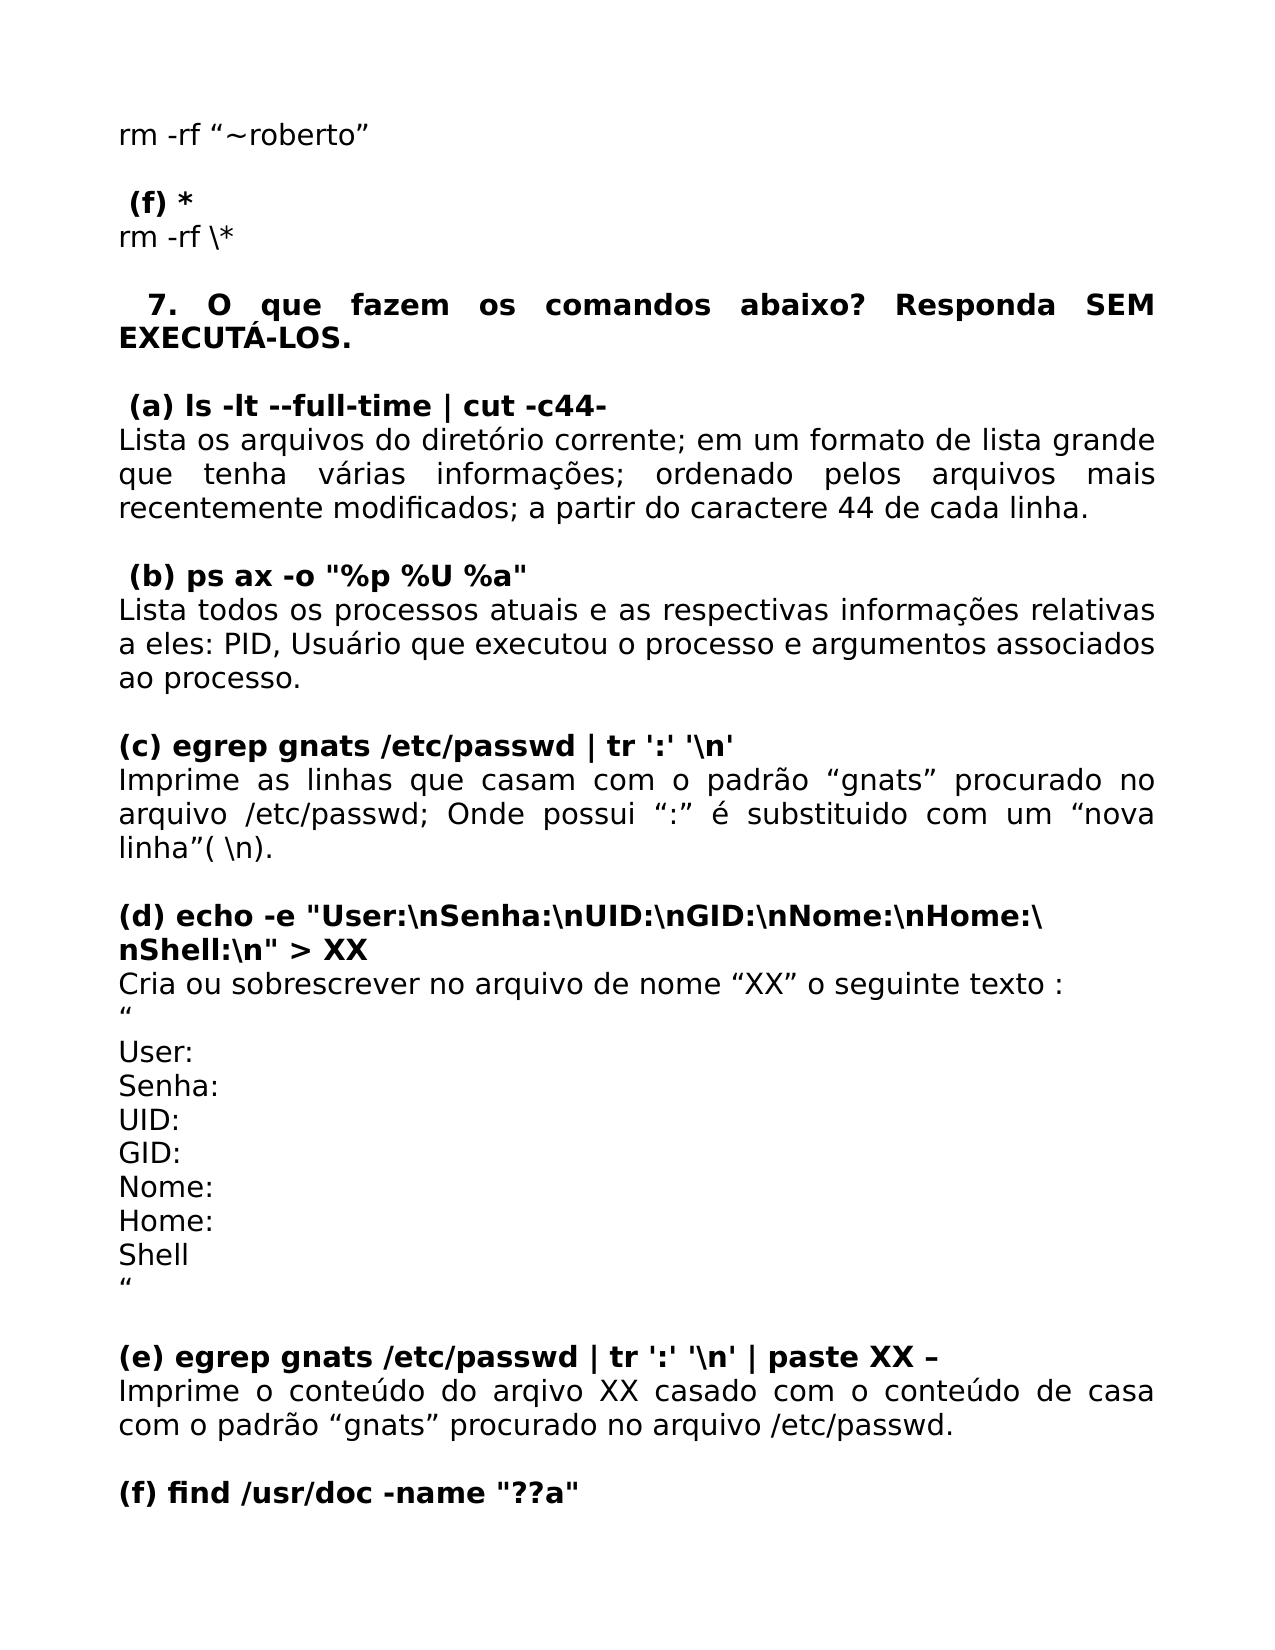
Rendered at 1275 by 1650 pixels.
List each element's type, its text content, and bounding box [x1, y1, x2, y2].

text Cria ou sobrescrever no arquivo de nome “XX” o seguinte texto : [118, 967, 1157, 1001]
text Home: [118, 1205, 1157, 1239]
text (c) egrep gnats /etc/passwd | tr ':' '\n' [118, 729, 1157, 763]
text (b) ps ax -o "%p %U %a" [118, 559, 1157, 593]
text rm -rf \* [118, 220, 1157, 254]
text Lista os arquivos do diretório corrente; em um formato de lista grande que tenha várias informações; ordenado pelos arquivos mais recentemente modificados; a partir do caractere 44 de cada linha. [118, 424, 1157, 526]
text Imprime as linhas que casam com o padrão “gnats” procurado no arquivo /etc/passwd; Onde possui “:” é substituido com um “nova linha”( \n). [118, 763, 1157, 865]
text (e) egrep gnats /etc/passwd | tr ':' '\n' | paste XX – [118, 1341, 1157, 1374]
text (a) ls -lt --full-time | cut -c44- [118, 390, 1157, 424]
text Imprime o conteúdo do arqivo XX casado com o conteúdo de casa com o padrão “gnats” procurado no arquivo /etc/passwd. [118, 1374, 1157, 1442]
text User: [118, 1035, 1157, 1069]
text “ [118, 1001, 1157, 1035]
text Senha: [118, 1069, 1157, 1103]
text (d) echo -e "User:\nSenha:\nUID:\nGID:\nNome:\nHome:\nShell:\n" > XX [118, 899, 1157, 967]
text “ [118, 1273, 1157, 1307]
text (f) * [118, 186, 1157, 220]
text GID: [118, 1137, 1157, 1171]
text rm -rf “~roberto” [118, 118, 1157, 152]
text UID: [118, 1103, 1157, 1137]
text Shell [118, 1239, 1157, 1273]
text Nome: [118, 1171, 1157, 1205]
text Lista todos os processos atuais e as respectivas informações relativas a eles: PID, Usuário que executou o processo e argumentos associados ao processo. [118, 593, 1157, 695]
text 7. O que fazem os comandos abaixo? Responda SEM EXECUTÁ-LOS. [118, 288, 1157, 356]
text (f) find /usr/doc -name "??a" [118, 1476, 1157, 1510]
